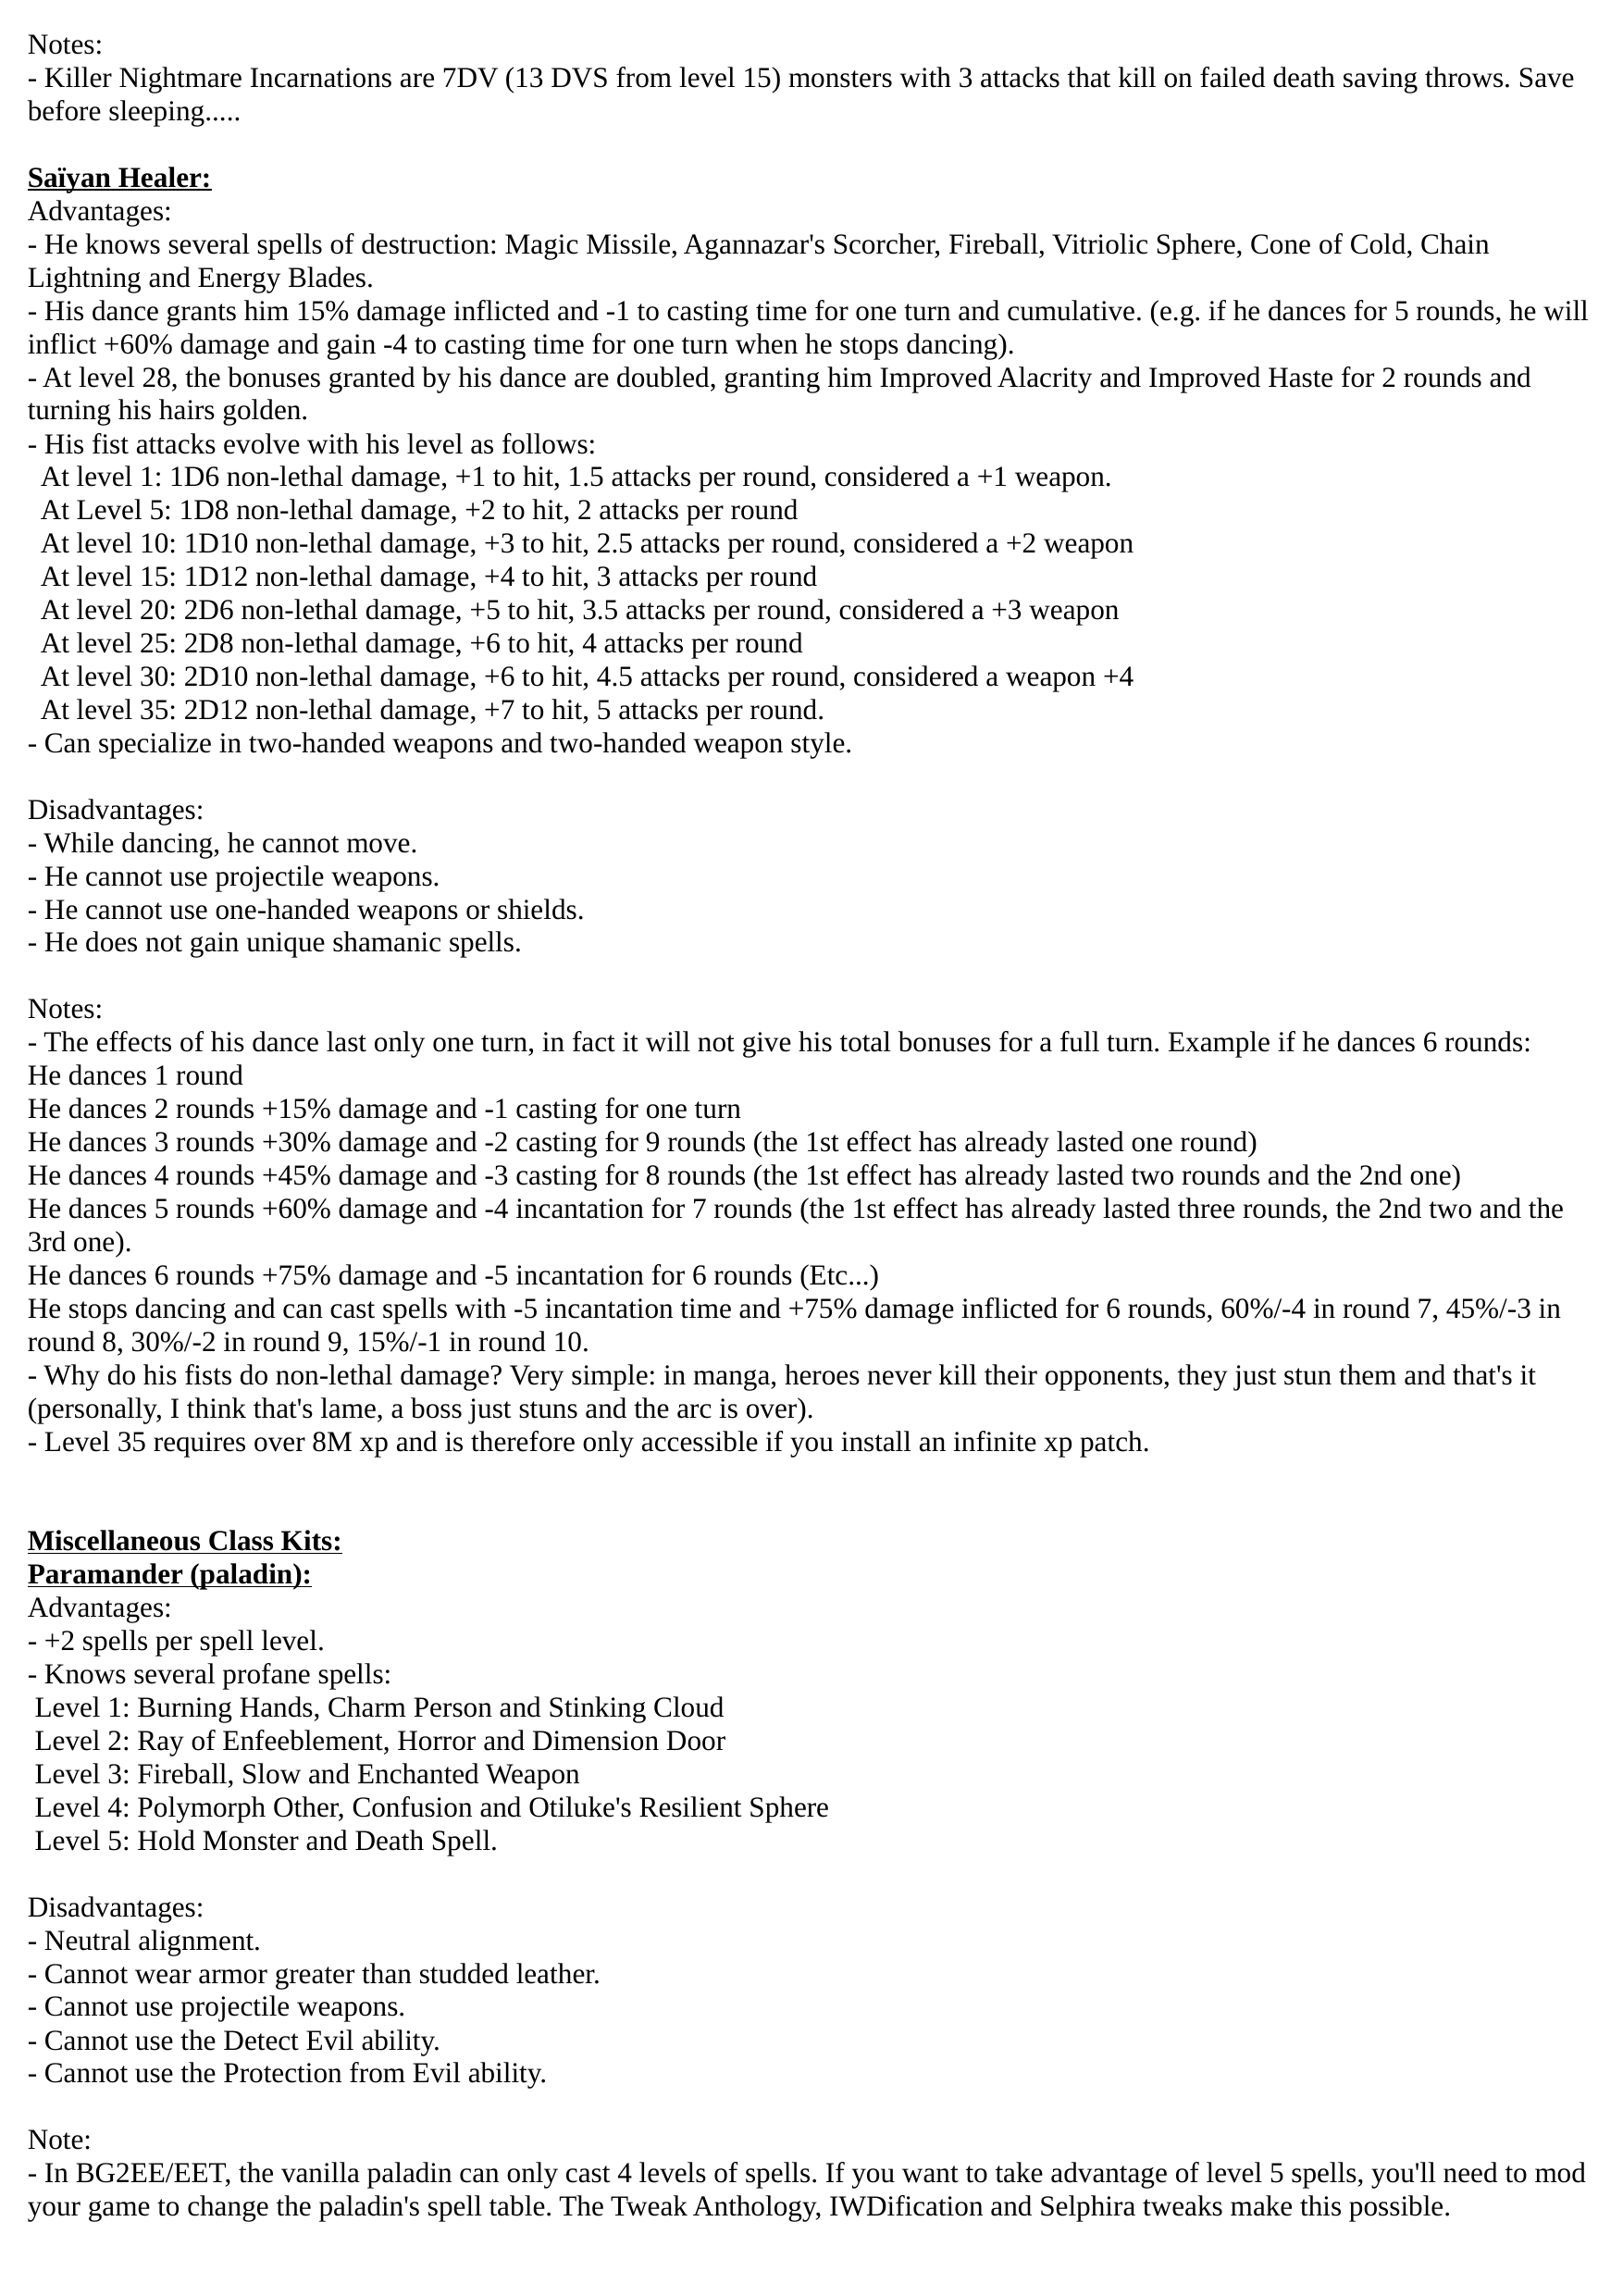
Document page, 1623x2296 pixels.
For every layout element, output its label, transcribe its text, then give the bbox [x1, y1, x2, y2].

text Notes: - Killer Nightmare Incarnations are 7DV (13 DVS from level 15) monsters with 3 attacks that kill on failed death saving throws. Save before sleeping..... [27, 27, 1595, 127]
text Miscellaneous Class Kits: Paramander (paladin): Advantages: - +2 spells per spell level. - Knows several profane spells: Level 1: Burning Hands, Charm Person and Stinking Cloud Level 2: Ray of Enfeeblement, Horror and Dimension Door Level 3: Fireball, Slow and Enchanted Weapon Level 4: Polymorph Other, Confusion and Otiluke's Resilient Sphere Level 5: Hold Monster and Death Spell. Disadvantages: - Neutral alignment. - Cannot wear armor greater than studded leather. - Cannot use projectile weapons. - Cannot use the Detect Evil ability. - Cannot use the Protection from Evil ability. Note: - In BG2EE/EET, the vanilla paladin can only cast 4 levels of spells. If you want to take advantage of level 5 spells, you'll need to mod your game to change the paladin's spell table. The Tweak Anthology, IWDification and Selphira tweaks make this possible. [27, 1524, 1595, 2222]
text Saïyan Healer: Advantages: - He knows several spells of destruction: Magic Missile, Agannazar's Scorcher, Fireball, Vitriolic Sphere, Cone of Cold, Chain Lightning and Energy Blades. - His dance grants him 15% damage inflicted and -1 to casting time for one turn and cumulative. (e.g. if he dances for 5 rounds, he will inflict +60% damage and gain -4 to casting time for one turn when he stops dancing). - At level 28, the bonuses granted by his dance are doubled, granting him Improved Alacrity and Improved Haste for 2 rounds and turning his hairs golden. - His fist attacks evolve with his level as follows: At level 1: 1D6 non-lethal damage, +1 to hit, 1.5 attacks per round, considered a +1 weapon. At Level 5: 1D8 non-lethal damage, +2 to hit, 2 attacks per round At level 10: 1D10 non-lethal damage, +3 to hit, 2.5 attacks per round, considered a +2 weapon At level 15: 1D12 non-lethal damage, +4 to hit, 3 attacks per round At level 20: 2D6 non-lethal damage, +5 to hit, 3.5 attacks per round, considered a +3 weapon At level 25: 2D8 non-lethal damage, +6 to hit, 4 attacks per round At level 30: 2D10 non-lethal damage, +6 to hit, 4.5 attacks per round, considered a weapon +4 At level 35: 2D12 non-lethal damage, +7 to hit, 5 attacks per round. - Can specialize in two-handed weapons and two-handed weapon style. Disadvantages: - While dancing, he cannot move. - He cannot use projectile weapons. - He cannot use one-handed weapons or shields. - He does not gain unique shamanic spells. Notes: - The effects of his dance last only one turn, in fact it will not give his total bonuses for a full turn. Example if he dances 6 rounds: He dances 1 round He dances 2 rounds +15% damage and -1 casting for one turn He dances 3 rounds +30% damage and -2 casting for 9 rounds (the 1st effect has already lasted one round) He dances 4 rounds +45% damage and -3 casting for 8 rounds (the 1st effect has already lasted two rounds and the 2nd one) He dances 5 rounds +60% damage and -4 incantation for 7 rounds (the 1st effect has already lasted three rounds, the 2nd two and the 3rd one). He dances 6 rounds +75% damage and -5 incantation for 6 rounds (Etc...) He stops dancing and can cast spells with -5 incantation time and +75% damage inflicted for 6 rounds, 60%/-4 in round 7, 45%/-3 in round 8, 30%/-2 in round 9, 15%/-1 in round 10. - Why do his fists do non-lethal damage? Very simple: in manga, heroes never kill their opponents, they just stun them and that's it (personally, I think that's lame, a boss just stuns and the arc is over). - Level 35 requires over 8M xp and is therefore only accessible if you install an infinite xp patch. [27, 160, 1595, 1458]
